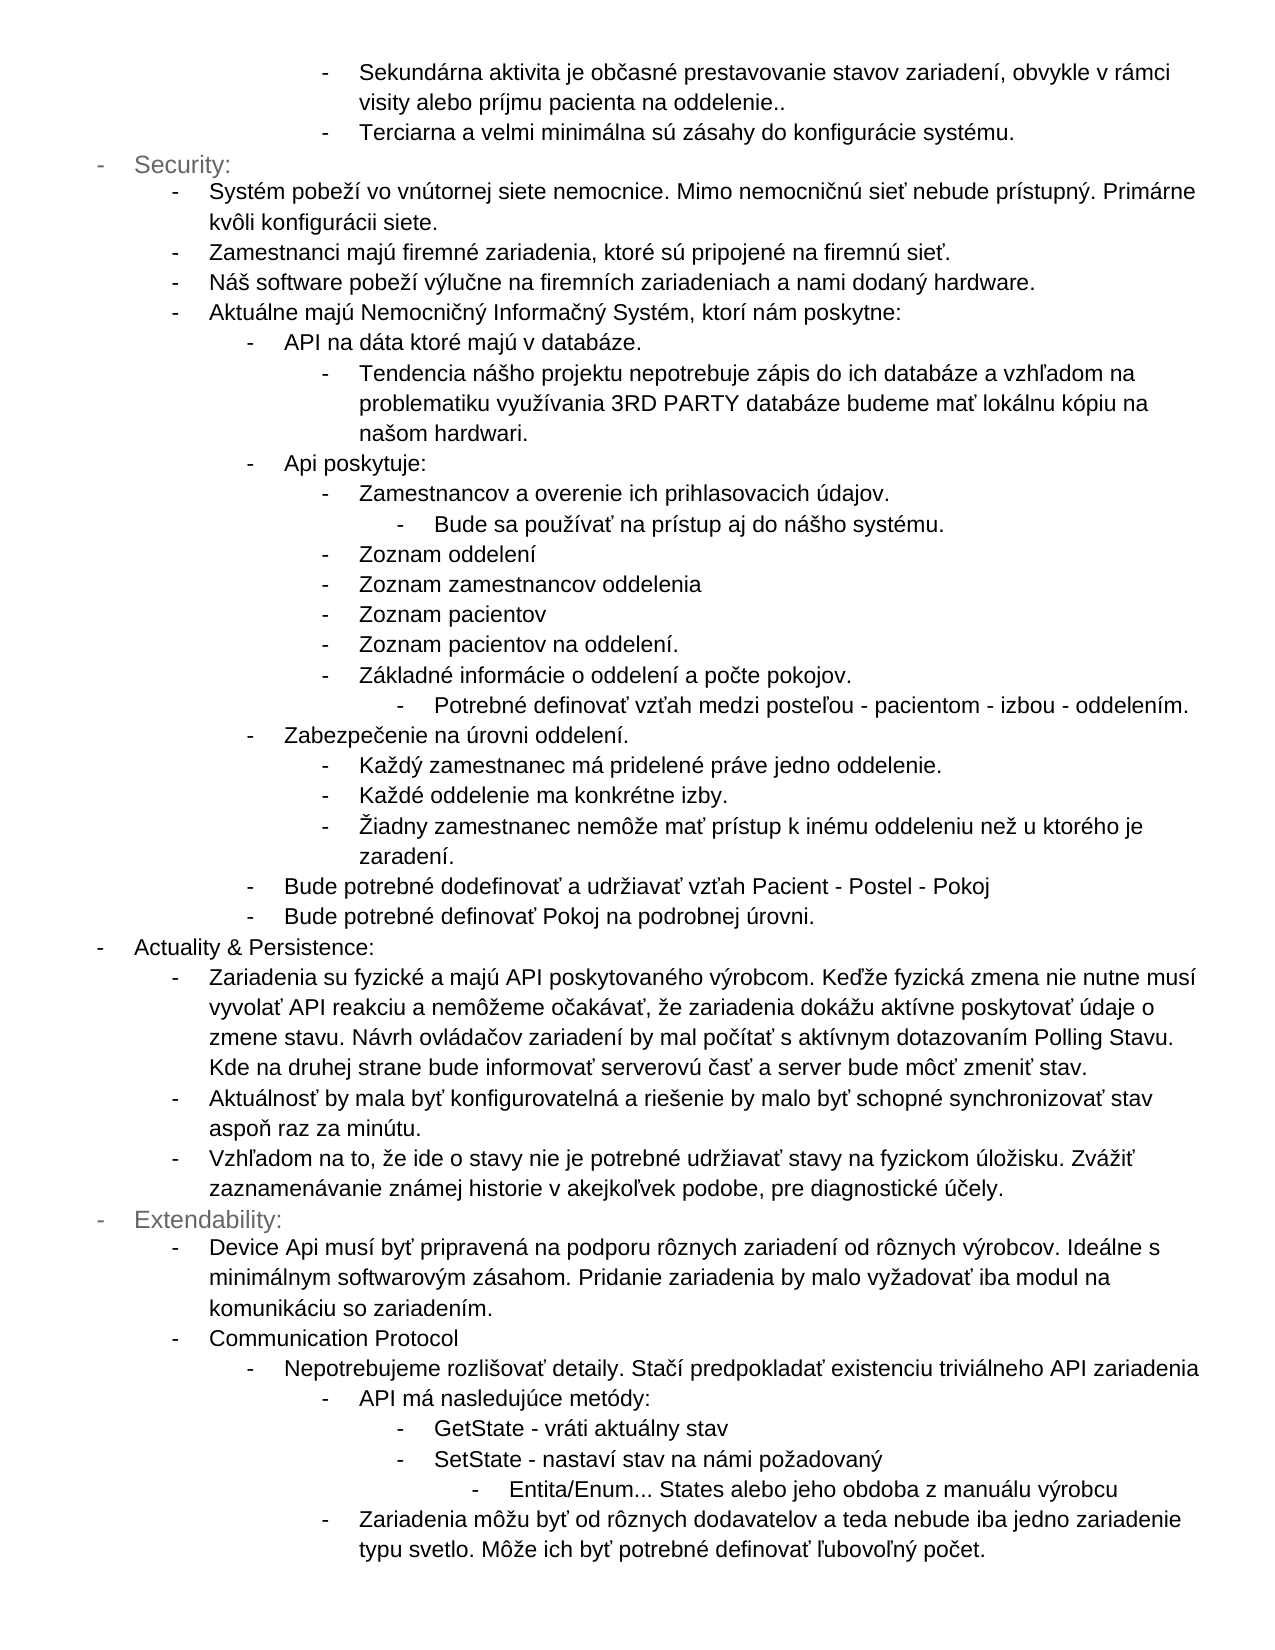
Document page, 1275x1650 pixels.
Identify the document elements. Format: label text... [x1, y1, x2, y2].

list Aktuálne majú Nemocničný Informačný Systém, ktorí nám poskytne: [171, 299, 1216, 326]
list Actuality & Persistence: [96, 933, 1216, 960]
list Potrebné definovať vzťah medzi posteľou - pacientom - izbou - oddelením. [396, 692, 1216, 718]
list Aktuálnosť by mala byť konfigurovatelná a riešenie by malo byť schopné synchronizovať stav aspoň raz za minútu. [171, 1084, 1216, 1141]
list Základné informácie o oddelení a počte pokojov. [321, 662, 1216, 688]
list Terciarna a velmi minimálna sú zásahy do konfigurácie systému. [321, 119, 1216, 146]
list Žiadny zamestnanec nemôže mať prístup k inému oddeleniu než u ktorého je zaradení. [321, 813, 1216, 869]
list Bude potrebné dodefinovať a udržiavať vzťah Pacient - Postel - Pokoj [246, 873, 1216, 899]
list Vzhľadom na to, že ide o stavy nie je potrebné udržiavať stavy na fyzickom úložisku. Zvážiť zaznamenávanie známej historie v akejkoľvek podobe, pre diagnostické účely. [171, 1145, 1216, 1202]
list Api poskytuje: [246, 450, 1216, 477]
list Náš software pobeží výlučne na firemních zariadeniach a nami dodaný hardware. [171, 269, 1216, 295]
list API na dáta ktoré majú v databáze. [246, 329, 1216, 356]
list GetState - vráti aktuálny stav [396, 1415, 1216, 1442]
list Zariadenia môžu byť od rôznych dodavatelov a teda nebude iba jedno zariadenie typu svetlo. Môže ich byť potrebné definovať ľubovoľný počet. [321, 1506, 1216, 1563]
list Zariadenia su fyzické a majú API poskytovaného výrobcom. Keďže fyzická zmena nie nutne musí vyvolať API reakciu a nemôžeme očakávať, že zariadenia dokážu aktívne poskytovať údaje o zmene stavu. Návrh ovládačov zariadení by mal počítať s aktívnym dotazovaním Polling Stavu. Kde na druhej strane bude informovať serverovú časť a server bude môcť zmeniť stav. [171, 964, 1216, 1081]
list Zoznam oddelení [321, 541, 1216, 567]
subtitle Extendability: [96, 1205, 1216, 1234]
list Zoznam zamestnancov oddelenia [321, 571, 1216, 597]
list Zamestnancov a overenie ich prihlasovacich údajov. [321, 480, 1216, 507]
list Bude potrebné definovať Pokoj na podrobnej úrovni. [246, 903, 1216, 930]
list Zoznam pacientov na oddelení. [321, 631, 1216, 658]
subtitle Security: [96, 149, 1216, 178]
list Communication Protocol [171, 1325, 1216, 1351]
list Zabezpečenie na úrovni oddelení. [246, 722, 1216, 748]
list Každý zamestnanec má pridelené práve jedno oddelenie. [321, 752, 1216, 779]
list SetState - nastaví stav na námi požadovaný [396, 1446, 1216, 1472]
list Device Api musí byť pripravená na podporu rôznych zariadení od rôznych výrobcov. Ideálne s minimálnym softwarovým zásahom. Pridanie zariadenia by malo vyžadovať iba modul na komunikáciu so zariadením. [171, 1234, 1216, 1321]
list Každé oddelenie ma konkrétne izby. [321, 782, 1216, 809]
list Nepotrebujeme rozlišovať detaily. Stačí predpokladať existenciu triviálneho API zariadenia [246, 1355, 1216, 1381]
list Systém pobeží vo vnútornej siete nemocnice. Mimo nemocničnú sieť nebude prístupný. Primárne kvôli konfigurácii siete. [171, 178, 1216, 235]
list Entita/Enum... States alebo jeho obdoba z manuálu výrobcu [471, 1476, 1216, 1502]
list Sekundárna aktivita je občasné prestavovanie stavov zariadení, obvykle v rámci visity alebo príjmu pacienta na oddelenie.. [321, 59, 1216, 116]
list API má nasledujúce metódy: [321, 1385, 1216, 1412]
list Zoznam pacientov [321, 601, 1216, 628]
list Zamestnanci majú firemné zariadenia, ktoré sú pripojené na firemnú sieť. [171, 239, 1216, 265]
list Tendencia nášho projektu nepotrebuje zápis do ich databáze a vzhľadom na problematiku využívania 3RD PARTY databáze budeme mať lokálnu kópiu na našom hardwari. [321, 359, 1216, 446]
list Bude sa používať na prístup aj do nášho systému. [396, 511, 1216, 537]
